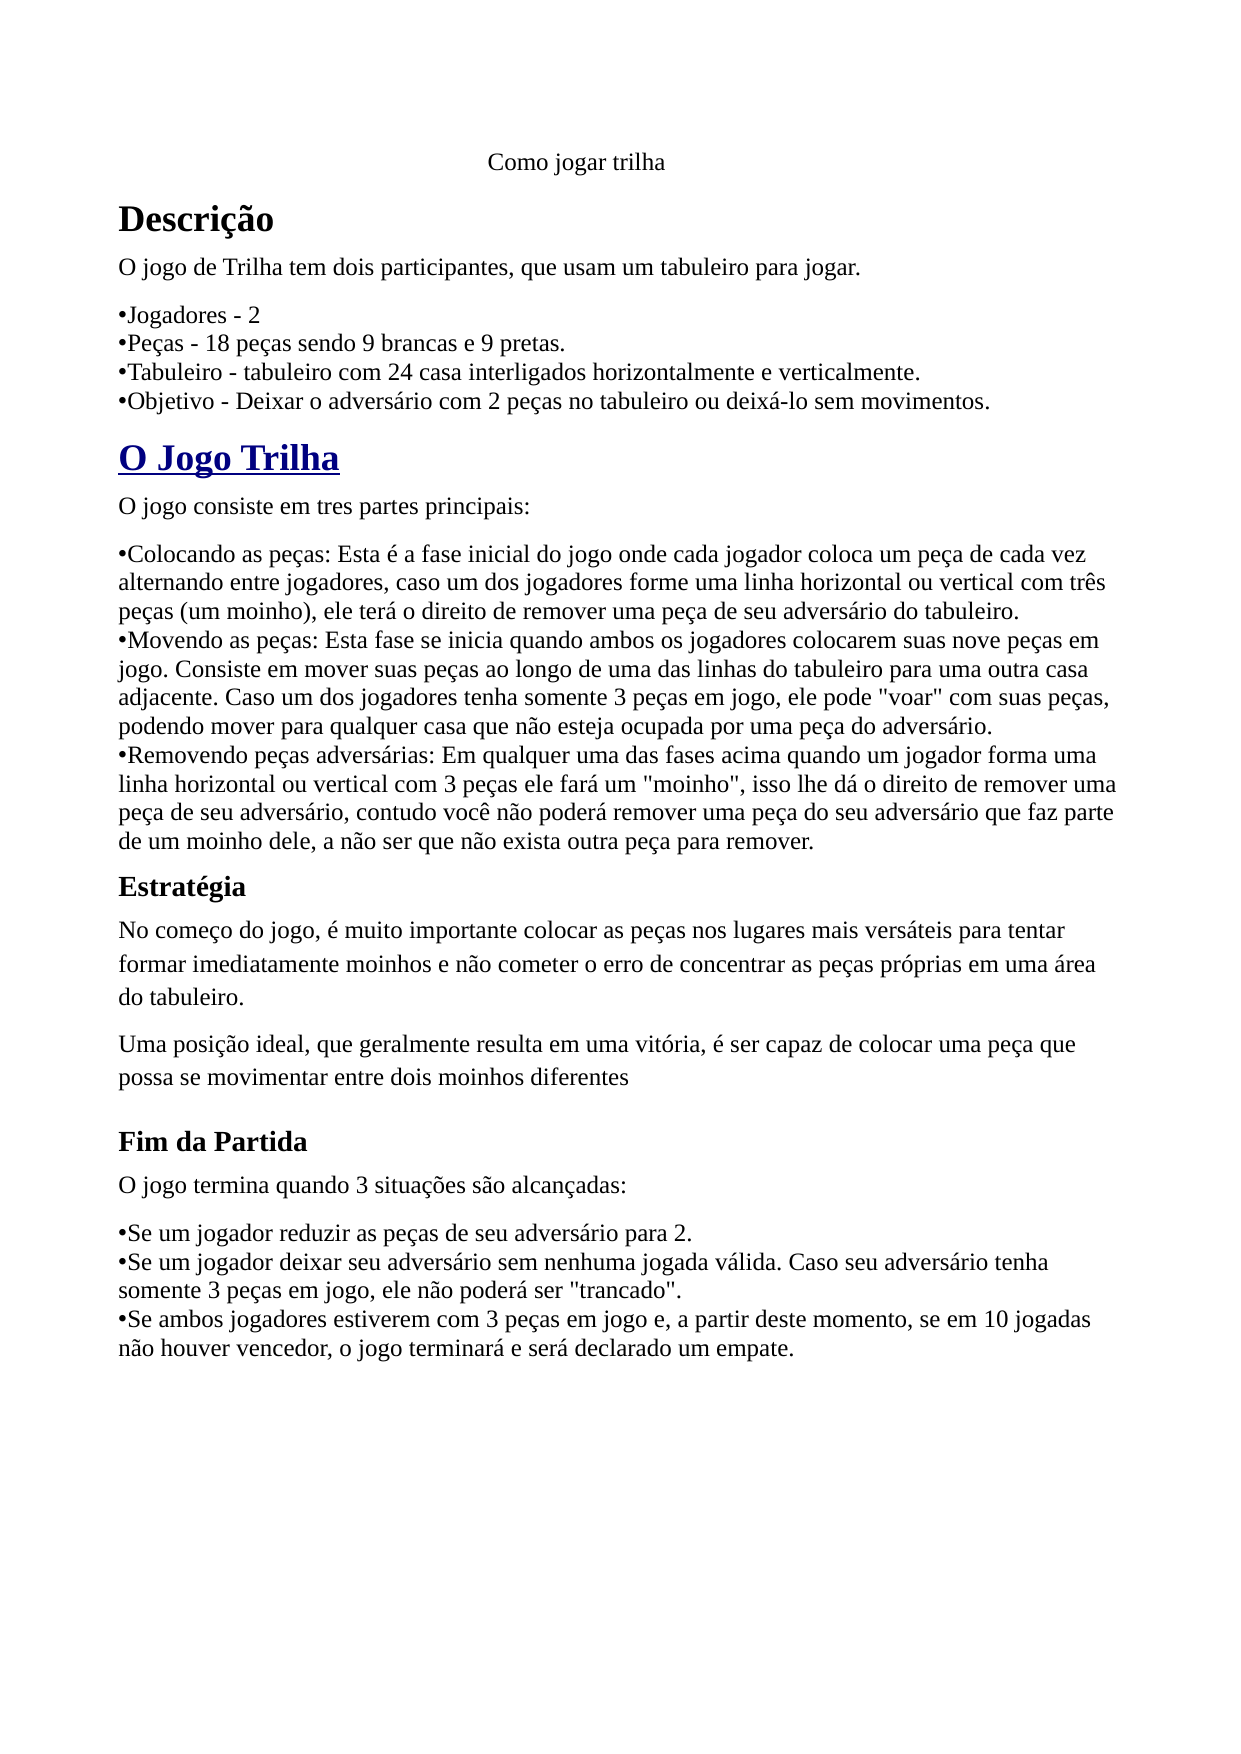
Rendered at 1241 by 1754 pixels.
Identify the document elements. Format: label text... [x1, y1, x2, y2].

subtitle Estratégia [118, 869, 1122, 903]
text O jogo de Trilha tem dois participantes, que usam um tabuleiro para jogar. [118, 252, 1122, 281]
list Se um jogador deixar seu adversário sem nenhuma jogada válida. Caso seu adversário tenha somente 3 peças em jogo, ele não poderá ser "trancado". [118, 1247, 1122, 1304]
list Tabuleiro - tabuleiro com 24 casa interligados horizontalmente e verticalmente. [118, 357, 1122, 386]
list Jogadores - 2 [118, 300, 1122, 328]
list Se ambos jogadores estiverem com 3 peças em jogo e, a partir deste momento, se em 10 jogadas não houver vencedor, o jogo terminará e será declarado um empate. [118, 1304, 1122, 1362]
text No começo do jogo, é muito importante colocar as peças nos lugares mais versáteis para tentar formar imediatamente moinhos e não cometer o erro de concentrar as peças próprias em uma área do tabuleiro. [118, 916, 1122, 1010]
text O jogo consiste em tres partes principais: [118, 491, 1122, 520]
subtitle Fim da Partida [118, 1124, 1122, 1158]
text Como jogar trilha [118, 147, 1122, 176]
text Uma posição ideal, que geralmente resulta em uma vitória, é ser capaz de colocar uma peça que possa se movimentar entre dois moinhos diferentes [118, 1029, 1122, 1091]
subtitle O Jogo Trilha [118, 436, 1122, 479]
list Objetivo - Deixar o adversário com 2 peças no tabuleiro ou deixá-lo sem movimentos. [118, 386, 1122, 415]
list Peças - 18 peças sendo 9 brancas e 9 pretas. [118, 328, 1122, 357]
list Colocando as peças: Esta é a fase inicial do jogo onde cada jogador coloca um peça de cada vez alternando entre jogadores, caso um dos jogadores forme uma linha horizontal ou vertical com três peças (um moinho), ele terá o direito de remover uma peça de seu adversário do tabuleiro. [118, 539, 1122, 625]
list Movendo as peças: Esta fase se inicia quando ambos os jogadores colocarem suas nove peças em jogo. Consiste em mover suas peças ao longo de uma das linhas do tabuleiro para uma outra casa adjacente. Caso um dos jogadores tenha somente 3 peças em jogo, ele pode "voar" com suas peças, podendo mover para qualquer casa que não esteja ocupada por uma peça do adversário. [118, 625, 1122, 740]
list Removendo peças adversárias: Em qualquer uma das fases acima quando um jogador forma uma linha horizontal ou vertical com 3 peças ele fará um "moinho", isso lhe dá o direito de remover uma peça de seu adversário, contudo você não poderá remover uma peça do seu adversário que faz parte de um moinho dele, a não ser que não exista outra peça para remover. [118, 740, 1122, 855]
text O jogo termina quando 3 situações são alcançadas: [118, 1171, 1122, 1199]
list Se um jogador reduzir as peças de seu adversário para 2. [118, 1218, 1122, 1247]
subtitle Descrição [118, 196, 1122, 239]
